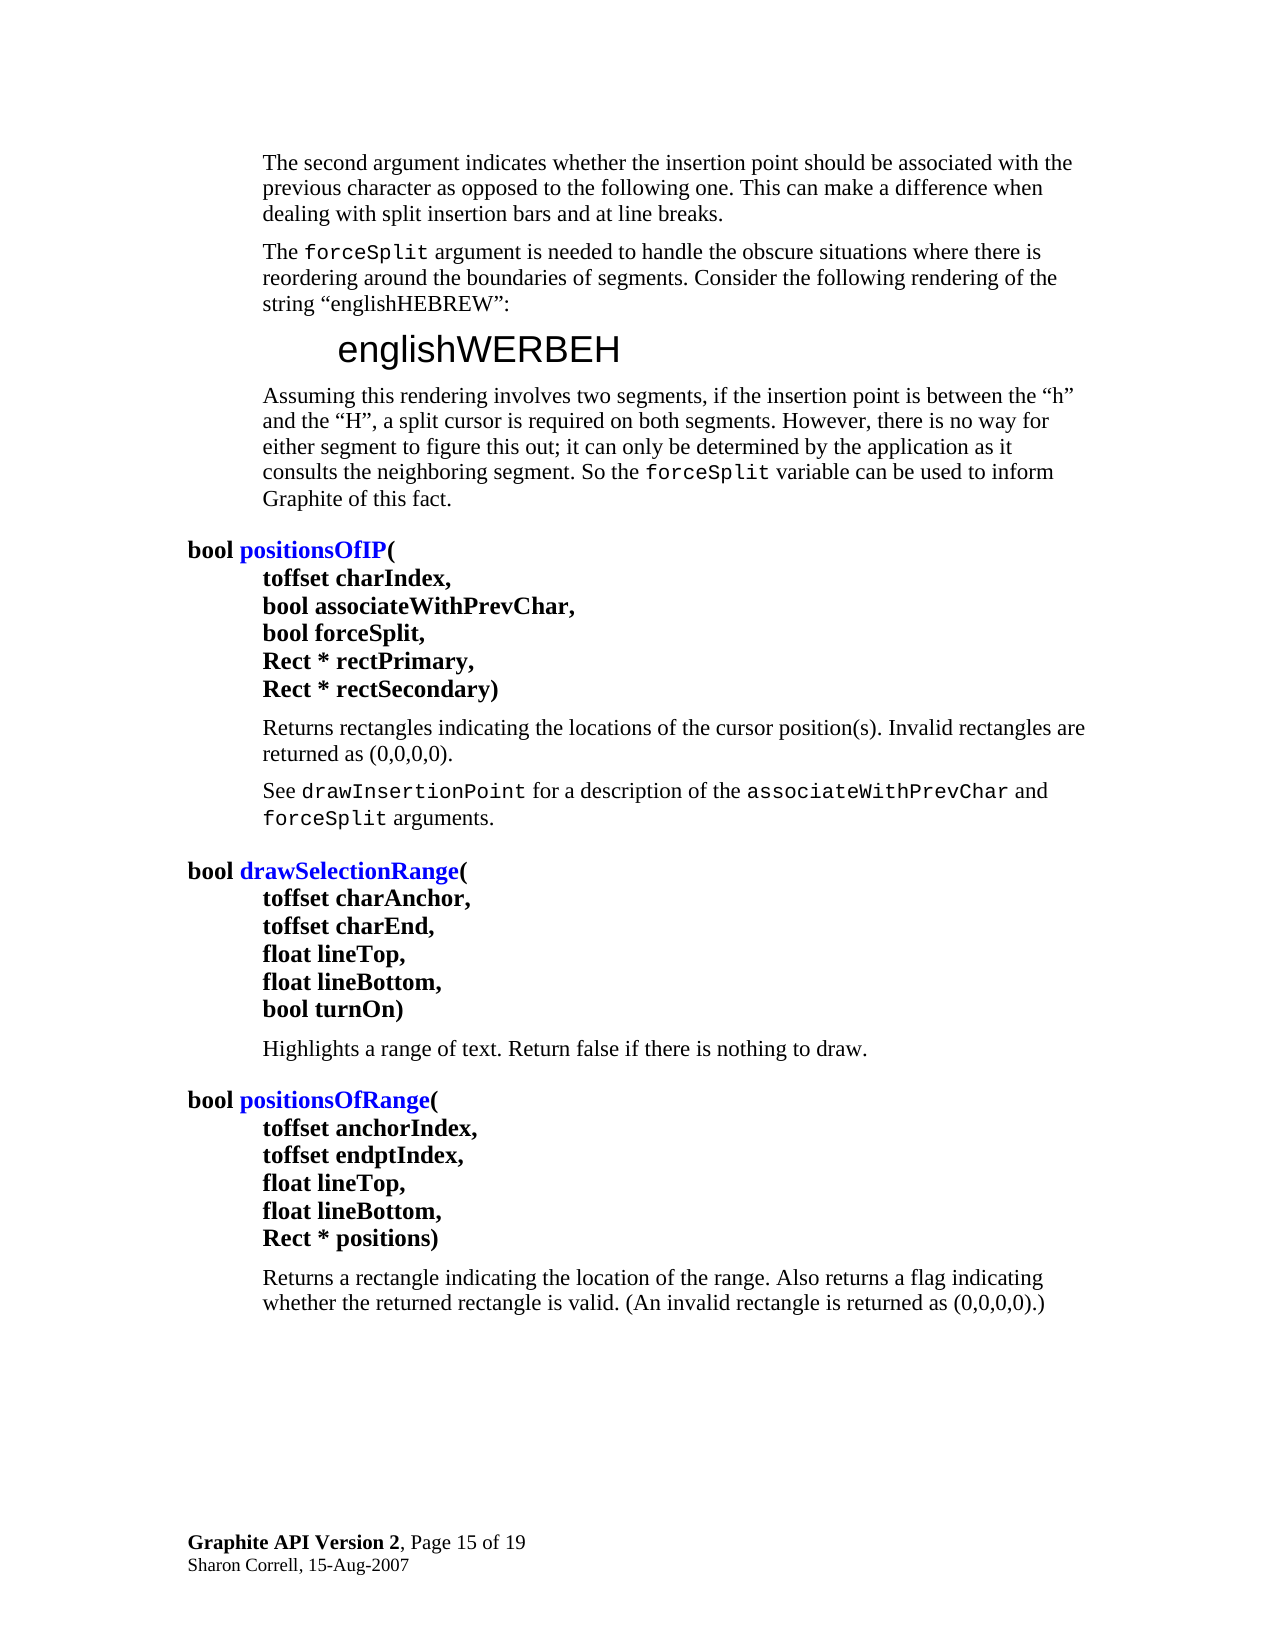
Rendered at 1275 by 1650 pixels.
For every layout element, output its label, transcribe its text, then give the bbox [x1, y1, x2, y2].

text The second argument indicates whether the insertion point should be associated with the previous character as opposed to the following one. This can make a difference when dealing with split insertion bars and at line breaks. [262, 150, 1087, 226]
text Highlights a range of text. Return false if there is nothing to draw. [262, 1036, 1087, 1061]
text bool drawSelectionRange( toffset charAnchor, toffset charEnd, float lineTop, float lineBottom, bool turnOn) [187, 857, 1087, 1023]
text Assuming this rendering involves two segments, if the insertion point is between the “h” and the “H”, a split cursor is required on both segments. However, there is no way for either segment to figure this out; it can only be determined by the application as it consults the neighboring segment. So the forceSplit variable can be used to inform Graphite of this fact. [262, 383, 1087, 511]
text bool positionsOfIP( toffset charIndex, bool associateWithPrevChar, bool forceSplit, Rect * rectPrimary, Rect * rectSecondary) [187, 536, 1087, 703]
text Returns rectangles indicating the locations of the cursor position(s). Invalid rectangles are returned as (0,0,0,0). [262, 715, 1087, 766]
text bool positionsOfRange( toffset anchorIndex, toffset endptIndex, float lineTop, float lineBottom, Rect * positions) [187, 1086, 1087, 1252]
text englishWERBEH [337, 329, 1087, 371]
text The forceSplit argument is needed to handle the obscure situations where there is reordering around the boundaries of segments. Consider the following rendering of the string “englishHEBREW”: [262, 239, 1087, 316]
text Returns a rectangle indicating the location of the range. Also returns a flag indicating whether the returned rectangle is valid. (An invalid rectangle is returned as (0,0,0,0).) [262, 1265, 1087, 1316]
text See drawInsertionPoint for a description of the associateWithPrevChar and forceSplit arguments. [262, 778, 1087, 832]
